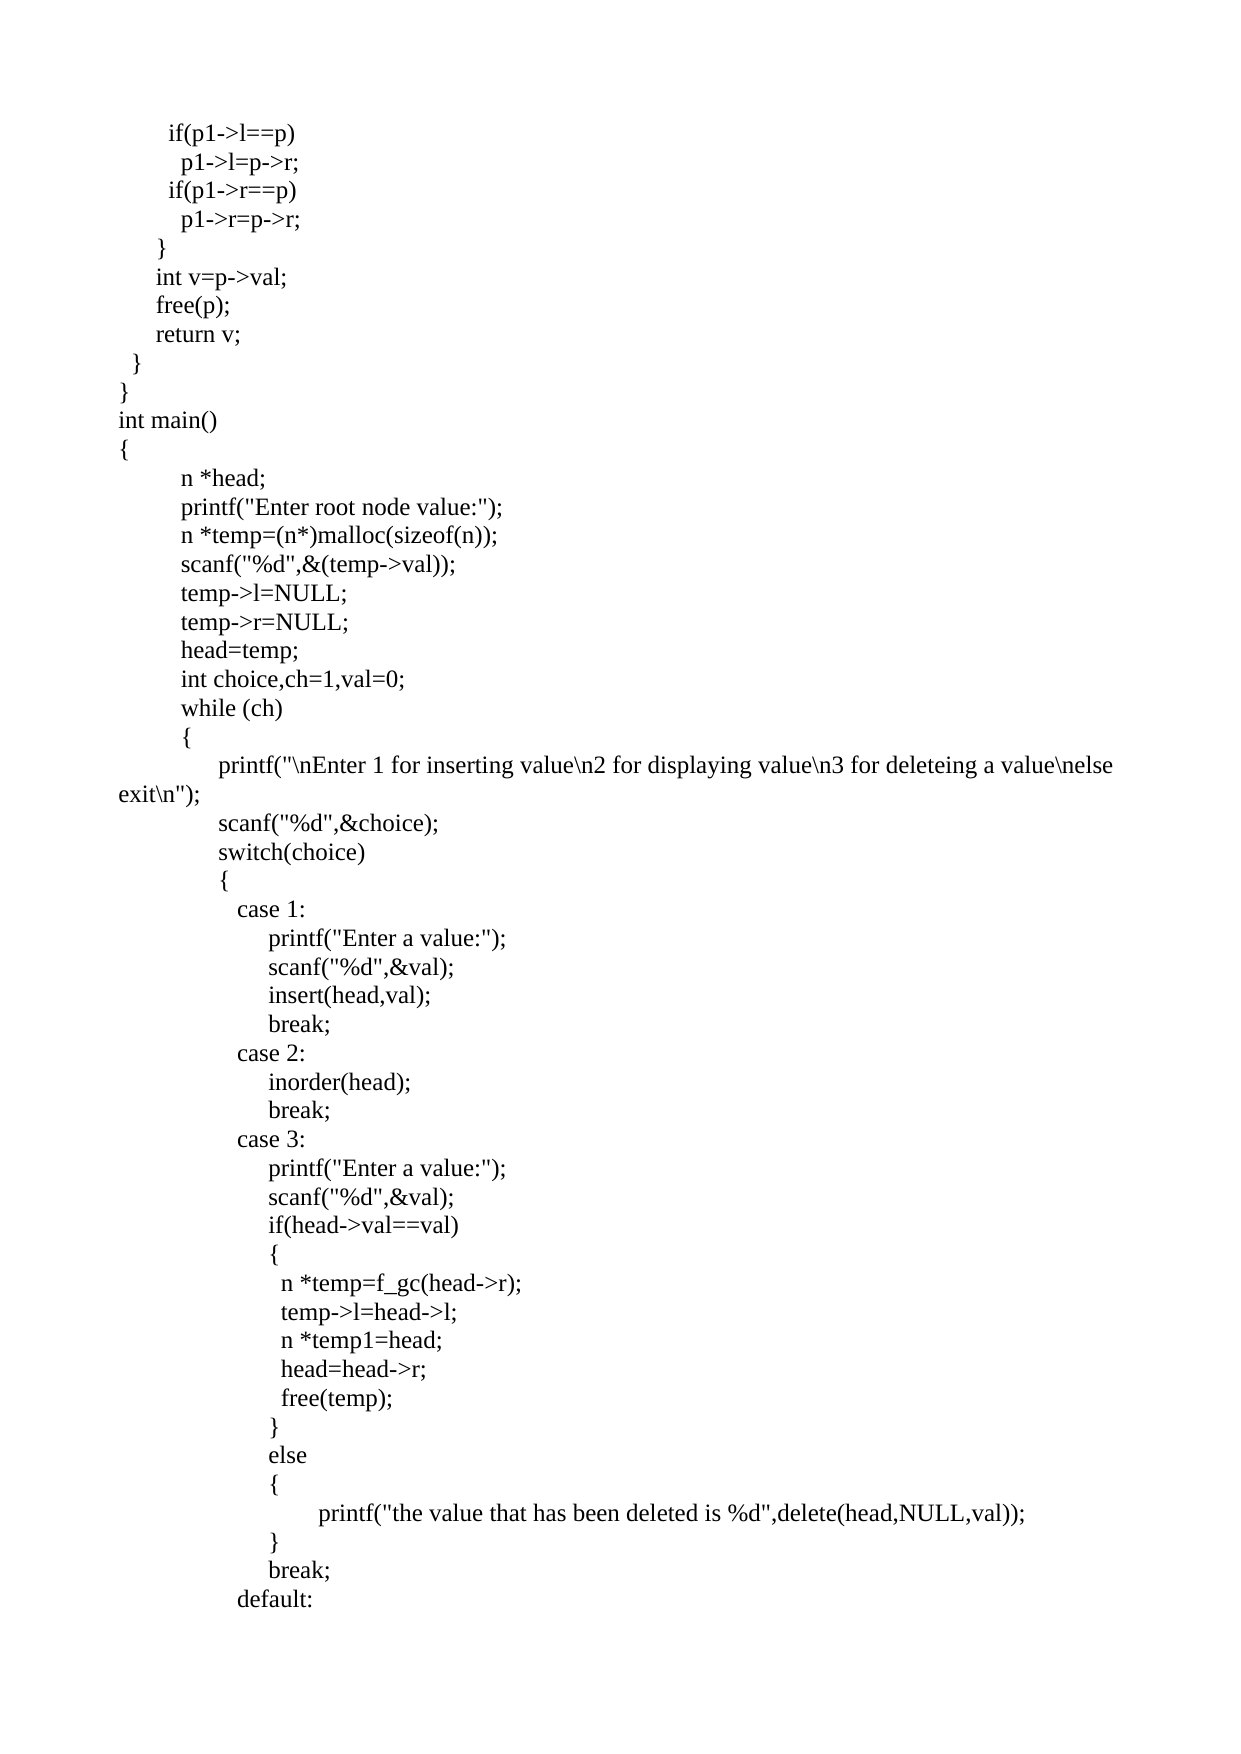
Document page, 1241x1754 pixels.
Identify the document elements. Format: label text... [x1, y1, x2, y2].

text free(p); [118, 291, 1122, 319]
text { [118, 1239, 1122, 1268]
text int v=p->val; [118, 262, 1122, 291]
text } [118, 233, 1122, 262]
text scanf("%d",&(temp->val)); [118, 549, 1122, 578]
text return v; [118, 319, 1122, 348]
text case 1: [118, 894, 1122, 923]
text p1->l=p->r; [118, 147, 1122, 176]
text } [118, 1412, 1122, 1441]
text { [118, 722, 1122, 751]
text n *temp=f_gc(head->r); [118, 1268, 1122, 1297]
text case 2: [118, 1038, 1122, 1067]
text default: [118, 1584, 1122, 1613]
text temp->l=NULL; [118, 578, 1122, 607]
text while (ch) [118, 693, 1122, 722]
text { [118, 434, 1122, 463]
text temp->r=NULL; [118, 607, 1122, 636]
text p1->r=p->r; [118, 204, 1122, 233]
text scanf("%d",&val); [118, 952, 1122, 981]
text scanf("%d",&choice); [118, 808, 1122, 837]
text inorder(head); [118, 1067, 1122, 1096]
text else [118, 1441, 1122, 1469]
text head=temp; [118, 636, 1122, 664]
text n *temp1=head; [118, 1326, 1122, 1354]
text printf("Enter a value:"); [118, 923, 1122, 952]
text int choice,ch=1,val=0; [118, 664, 1122, 693]
text break; [118, 1556, 1122, 1584]
text printf("Enter root node value:"); [118, 492, 1122, 521]
text n *head; [118, 463, 1122, 492]
text scanf("%d",&val); [118, 1182, 1122, 1211]
text printf("Enter a value:"); [118, 1153, 1122, 1182]
text insert(head,val); [118, 981, 1122, 1009]
text printf("the value that has been deleted is %d",delete(head,NULL,val)); [118, 1498, 1122, 1527]
text printf("\nEnter 1 for inserting value\n2 for displaying value\n3 for deleteing a value\nelse exit\n"); [118, 751, 1122, 808]
text switch(choice) [118, 837, 1122, 866]
text } [118, 1527, 1122, 1556]
text break; [118, 1009, 1122, 1038]
text temp->l=head->l; [118, 1297, 1122, 1326]
text n *temp=(n*)malloc(sizeof(n)); [118, 521, 1122, 549]
text } [118, 377, 1122, 406]
text head=head->r; [118, 1354, 1122, 1383]
text } [118, 348, 1122, 377]
text { [118, 866, 1122, 894]
text { [118, 1469, 1122, 1498]
text break; [118, 1096, 1122, 1124]
text if(p1->l==p) [118, 118, 1122, 147]
text if(p1->r==p) [118, 176, 1122, 204]
text case 3: [118, 1124, 1122, 1153]
text free(temp); [118, 1383, 1122, 1412]
text if(head->val==val) [118, 1211, 1122, 1239]
text int main() [118, 406, 1122, 434]
